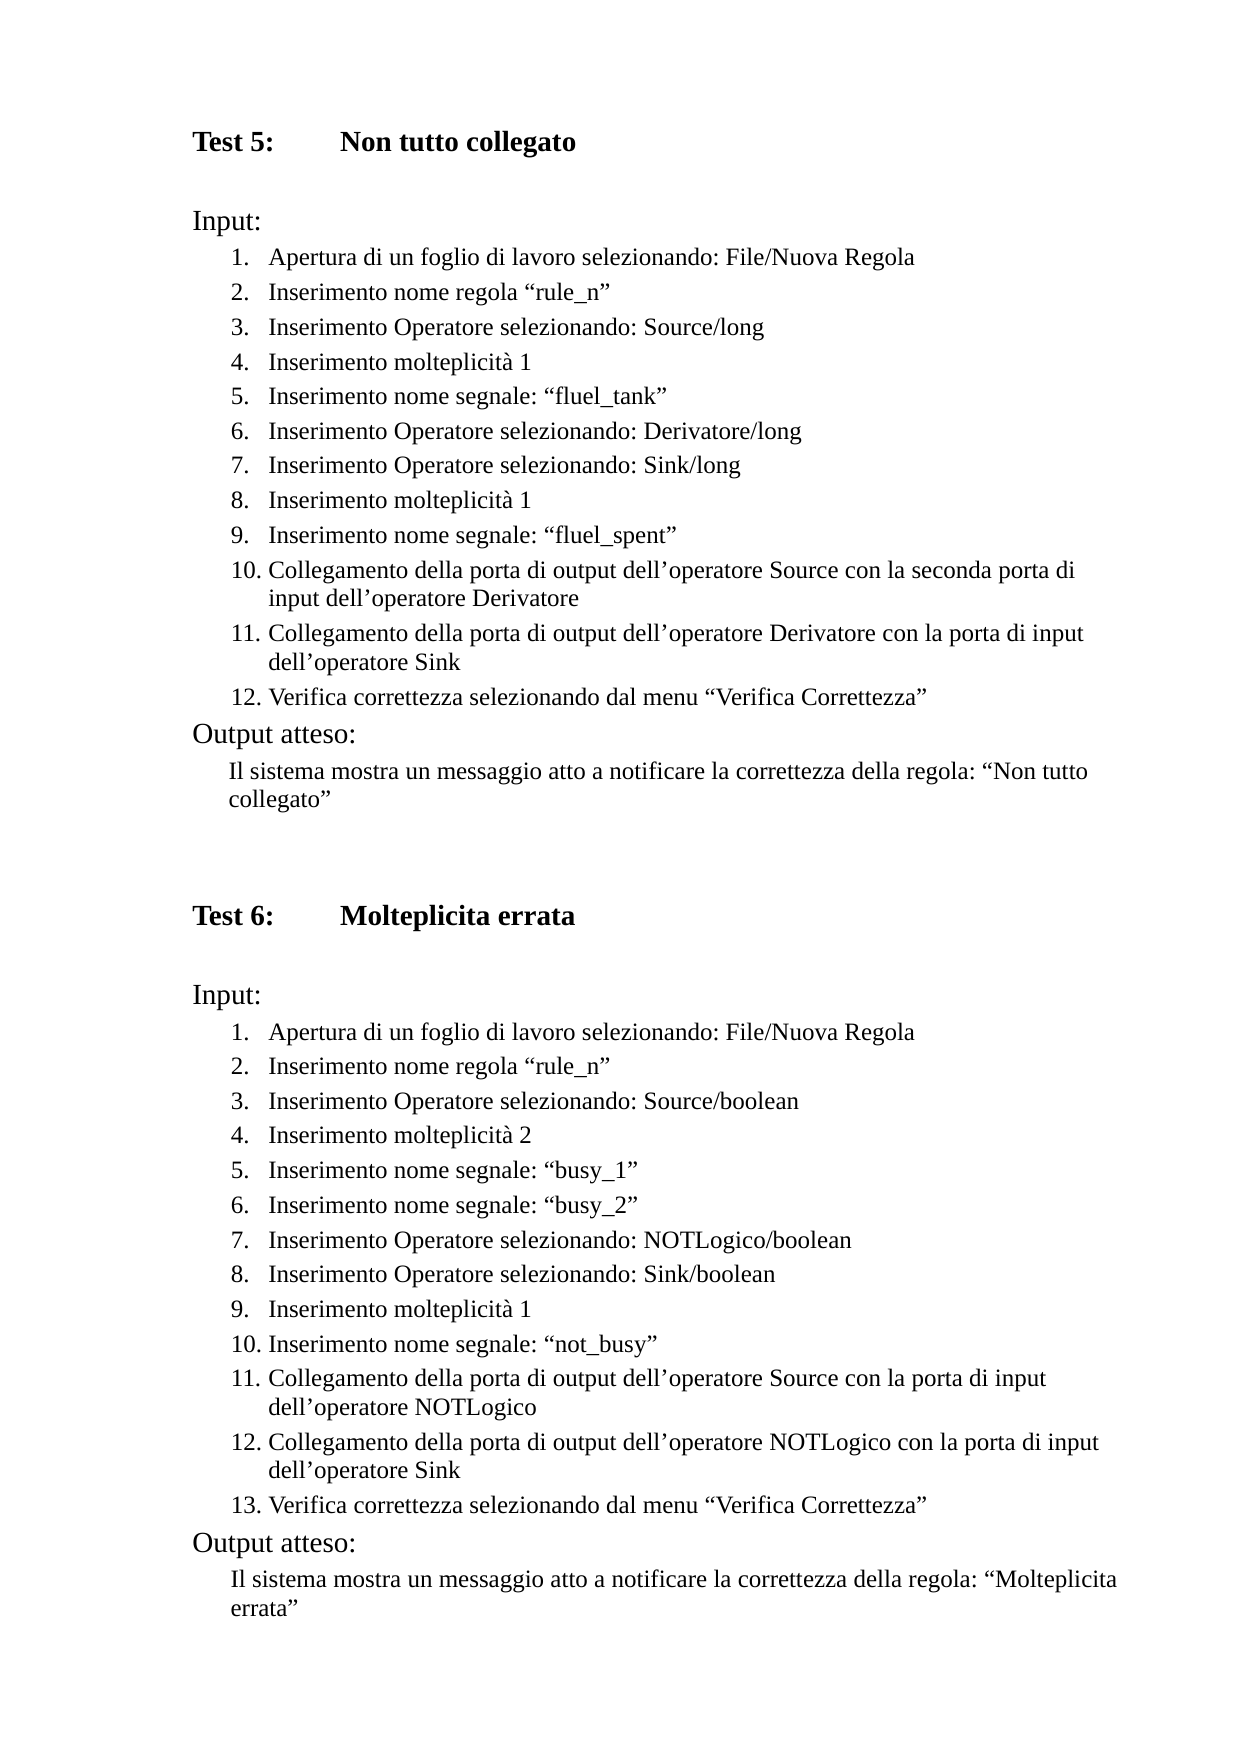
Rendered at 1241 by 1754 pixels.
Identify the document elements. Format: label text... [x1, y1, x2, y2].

list Collegamento della porta di output dell’operatore Source con la porta di input dell’operatore NOTLogico [231, 1363, 1122, 1421]
list Inserimento nome segnale: “not_busy” [231, 1329, 1122, 1357]
list Inserimento Operatore selezionando: Sink/boolean [231, 1259, 1122, 1288]
list Apertura di un foglio di lavoro selezionando: File/Nuova Regola [231, 1017, 1122, 1045]
list Inserimento molteplicità 2 [231, 1121, 1122, 1149]
list Inserimento Operatore selezionando: NOTLogico/boolean [231, 1225, 1122, 1253]
list Collegamento della porta di output dell’operatore NOTLogico con la porta di input dell’operatore Sink [231, 1427, 1122, 1484]
list Inserimento Operatore selezionando: Source/long [231, 312, 1122, 341]
list Inserimento nome segnale: “fluel_tank” [231, 381, 1122, 410]
text Il sistema mostra un messaggio atto a notificare la correttezza della regola: “Molteplicita errata” [230, 1564, 1122, 1622]
list Inserimento Operatore selezionando: Source/boolean [231, 1086, 1122, 1115]
list Apertura di un foglio di lavoro selezionando: File/Nuova Regola [231, 242, 1122, 271]
text Output atteso: [192, 1525, 1122, 1558]
list Inserimento molteplicità 1 [231, 1294, 1122, 1323]
list Collegamento della porta di output dell’operatore Derivatore con la porta di input dell’operatore Sink [231, 618, 1122, 676]
list Inserimento nome segnale: “busy_1” [231, 1155, 1122, 1184]
text Test 6: Molteplicita errata [118, 898, 1122, 932]
text Input: [118, 977, 1122, 1011]
list Il sistema mostra un messaggio atto a notificare la correttezza della regola: “Non tutto collegato” [228, 756, 1122, 813]
list Inserimento Operatore selezionando: Sink/long [231, 451, 1122, 479]
list Verifica correttezza selezionando dal menu “Verifica Correttezza” [231, 682, 1122, 710]
text Output atteso: [192, 716, 1122, 750]
list Verifica correttezza selezionando dal menu “Verifica Correttezza” [231, 1490, 1122, 1519]
list Inserimento nome segnale: “fluel_spent” [231, 520, 1122, 549]
text Input: [118, 203, 1122, 237]
list Inserimento nome regola “rule_n” [231, 277, 1122, 306]
text Test 5: Non tutto collegato [118, 124, 1122, 158]
list Inserimento Operatore selezionando: Derivatore/long [231, 416, 1122, 445]
list Inserimento nome regola “rule_n” [231, 1051, 1122, 1080]
list Collegamento della porta di output dell’operatore Source con la seconda porta di input dell’operatore Derivatore [231, 555, 1122, 612]
list Inserimento molteplicità 1 [231, 485, 1122, 514]
list Inserimento nome segnale: “busy_2” [231, 1190, 1122, 1219]
list Inserimento molteplicità 1 [231, 347, 1122, 375]
